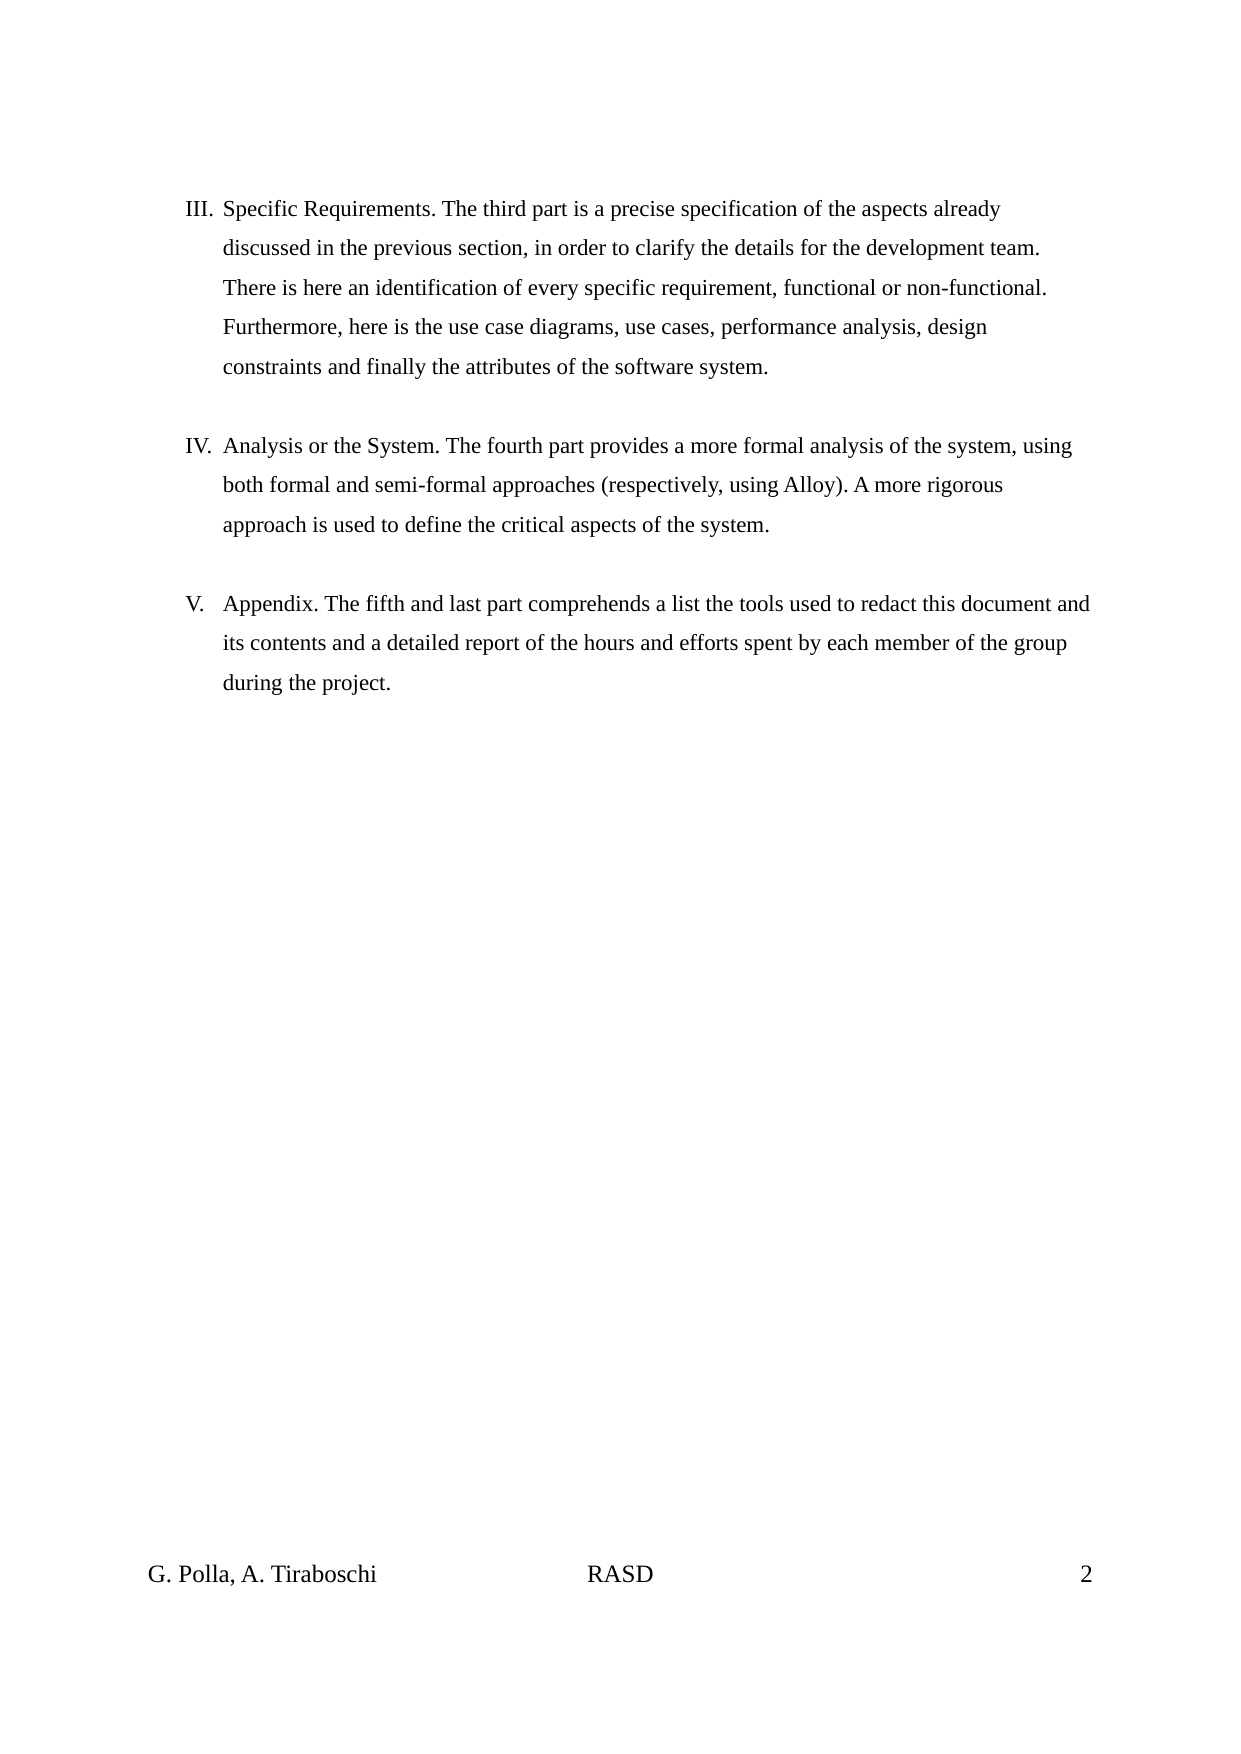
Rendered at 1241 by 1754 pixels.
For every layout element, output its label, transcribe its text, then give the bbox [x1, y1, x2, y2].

list Specific Requirements. The third part is a precise specification of the aspects already discussed in the previous section, in order to clarify the details for the development team. There is here an identification of every specific requirement, functional or non-functional. Furthermore, here is the use case diagrams, use cases, performance analysis, design constraints and finally the attributes of the software system. [185, 195, 1093, 379]
list Analysis or the System. The fourth part provides a more formal analysis of the system, using both formal and semi-formal approaches (respectively, using Alloy). A more rigorous approach is used to define the critical aspects of the system. [185, 432, 1093, 576]
list Appendix. The fifth and last part comprehends a list the tools used to redact this document and its contents and a detailed report of the hours and efforts spent by each member of the group during the project. [185, 589, 1093, 695]
